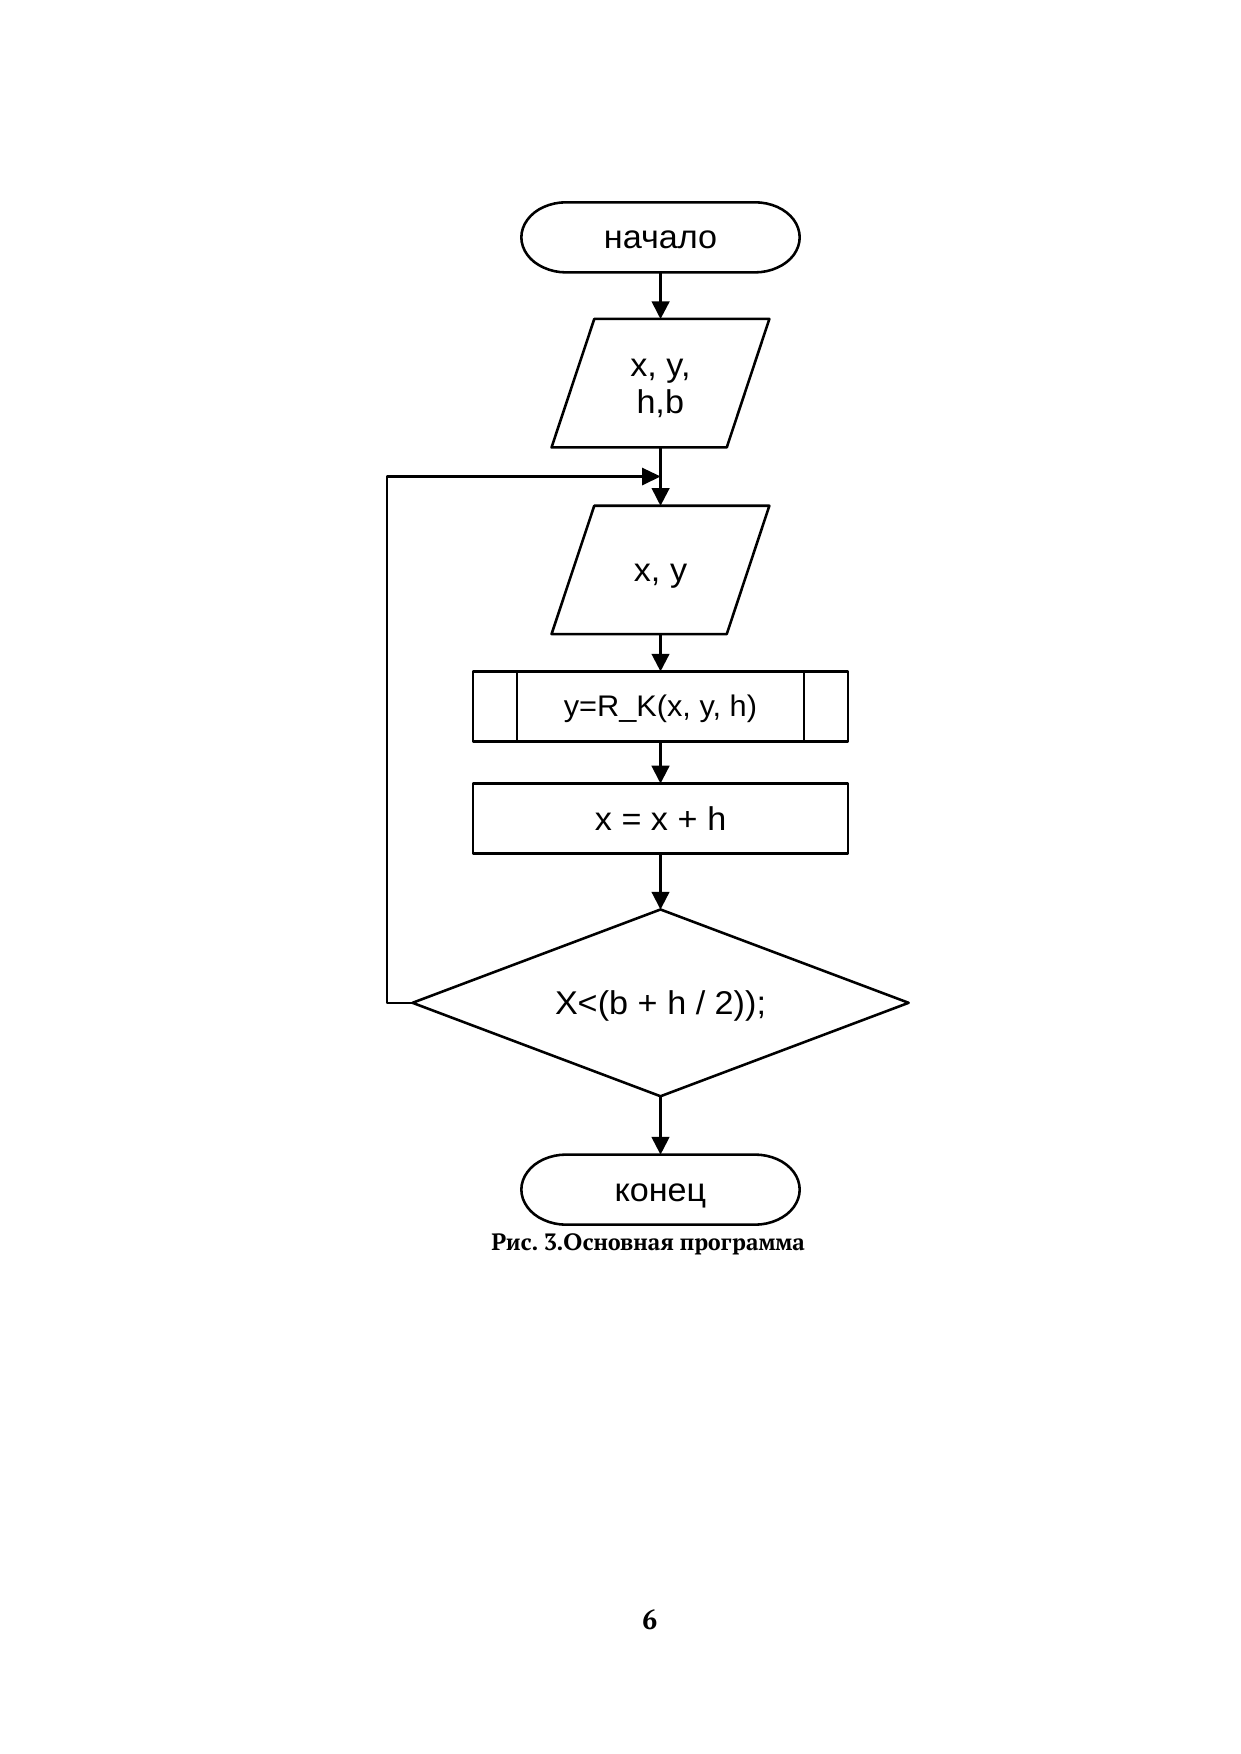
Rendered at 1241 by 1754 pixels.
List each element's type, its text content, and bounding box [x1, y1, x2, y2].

text Рис. 3.Основная программа [385, 200, 911, 1255]
